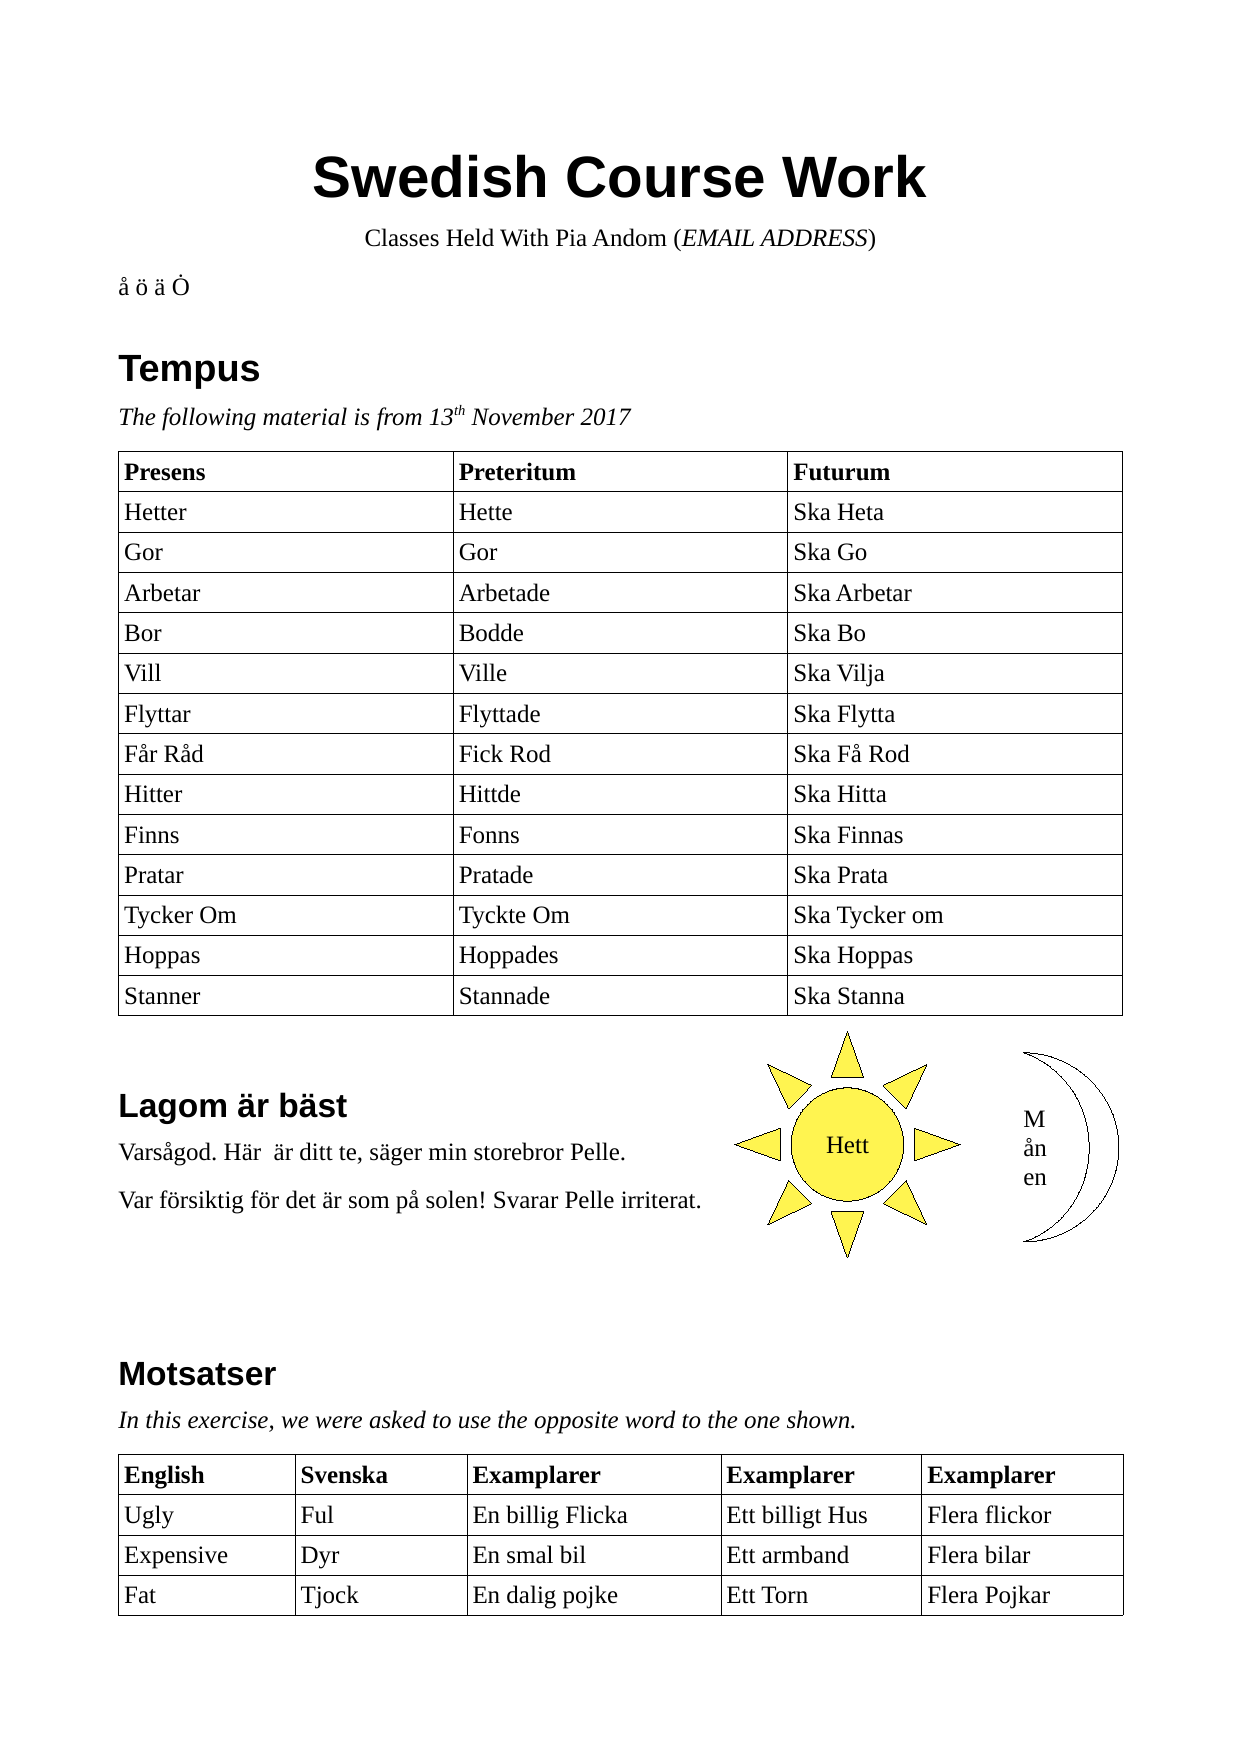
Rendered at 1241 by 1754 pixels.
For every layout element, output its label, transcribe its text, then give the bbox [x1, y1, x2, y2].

text å ö ä Ȯ [118, 272, 1122, 301]
table_cell Ska Få Rod [788, 734, 1122, 773]
table_header Futurum [788, 452, 1122, 491]
table_cell Pratade [454, 855, 787, 894]
table_cell En billig Flicka [468, 1495, 721, 1534]
table_cell Flera flickor [922, 1495, 1123, 1534]
table_header English [119, 1455, 295, 1494]
table_cell Pratar [119, 855, 453, 894]
table_cell Vill [119, 654, 453, 693]
table_cell Fat [119, 1576, 295, 1615]
table_cell Ska Tycker om [788, 896, 1122, 935]
table_cell Hitter [119, 775, 453, 814]
table_cell Bor [119, 613, 453, 653]
table_header Examplarer [922, 1455, 1123, 1494]
table_cell Ska Stanna [788, 976, 1122, 1015]
table_cell Stannade [454, 976, 787, 1015]
table_cell Ett armband [722, 1536, 921, 1575]
table_cell En smal bil [468, 1536, 721, 1575]
table_header Examplarer [722, 1455, 921, 1494]
table_cell Ska Finnas [788, 815, 1122, 854]
table_cell Hoppades [454, 936, 787, 975]
table_cell Ful [296, 1495, 467, 1534]
table_cell Ville [454, 654, 787, 693]
table_cell Ska Hitta [788, 775, 1122, 814]
table_cell Bodde [454, 613, 787, 653]
table_cell En dalig pojke [468, 1576, 721, 1615]
text Var försiktig för det är som på solen! Svarar Pelle irriterat. [118, 1186, 785, 1214]
table_cell Tyckte Om [454, 896, 787, 935]
table_cell Ska Prata [788, 855, 1122, 894]
text [792, 1186, 902, 1214]
table_cell Flyttar [119, 694, 453, 733]
table_cell Hetter [119, 492, 453, 532]
table_cell Arbetade [454, 573, 787, 612]
table_cell Tjock [296, 1576, 467, 1615]
table_cell Flera Pojkar [922, 1576, 1123, 1615]
table_header Preteritum [454, 452, 787, 491]
table_cell Ska Flytta [788, 694, 1122, 733]
subtitle Motsatser [118, 1354, 1122, 1392]
text Varsågod. Här är ditt te, säger min storebror Pelle. [901, 1137, 1089, 1165]
table_cell Tycker Om [119, 896, 453, 935]
text In this exercise, we were asked to use the opposite word to the one shown. [118, 1405, 1122, 1433]
table_header Examplarer [468, 1455, 721, 1494]
text Varsågod. Här är ditt te, säger min storebror Pelle. [118, 1137, 794, 1165]
text [910, 1186, 1081, 1214]
table_cell Finns [119, 815, 453, 854]
table_cell Ska Bo [788, 613, 1122, 653]
table_cell Ska Hoppas [788, 936, 1122, 975]
table_cell Hittde [454, 775, 787, 814]
table_cell Ska Arbetar [788, 573, 1122, 612]
table_cell Ska Go [788, 533, 1122, 572]
subtitle Tempus [118, 346, 1122, 389]
table_cell Hette [454, 492, 787, 532]
table_cell Dyr [296, 1536, 467, 1575]
table_cell Fick Rod [454, 734, 787, 773]
table_cell Flera bilar [922, 1536, 1123, 1575]
table_header Svenska [296, 1455, 467, 1494]
table_cell Arbetar [119, 573, 453, 612]
table_cell Gor [119, 533, 453, 572]
table_cell Flyttade [454, 694, 787, 733]
title Swedish Course Work [118, 143, 1122, 210]
subtitle [1096, 1085, 1122, 1124]
subtitle Lagom är bäst [118, 1085, 1086, 1124]
table_cell Stanner [119, 976, 453, 1015]
table_cell Hoppas [119, 936, 453, 975]
table_cell Ugly [119, 1495, 295, 1534]
table_cell Fonns [454, 815, 787, 854]
table_cell Gor [454, 533, 787, 572]
text Classes Held With Pia Andom (EMAIL ADDRESS) [118, 223, 1122, 251]
table_header Presens [119, 452, 453, 491]
table_cell Ska Vilja [788, 654, 1122, 693]
table_cell Ett Torn [722, 1576, 921, 1615]
table_cell Ska Heta [788, 492, 1122, 532]
table_cell Ett billigt Hus [722, 1495, 921, 1534]
text The following material is from 13th November 2017 [118, 402, 1122, 431]
table_cell Expensive [119, 1536, 295, 1575]
table_cell Får Råd [119, 734, 453, 773]
